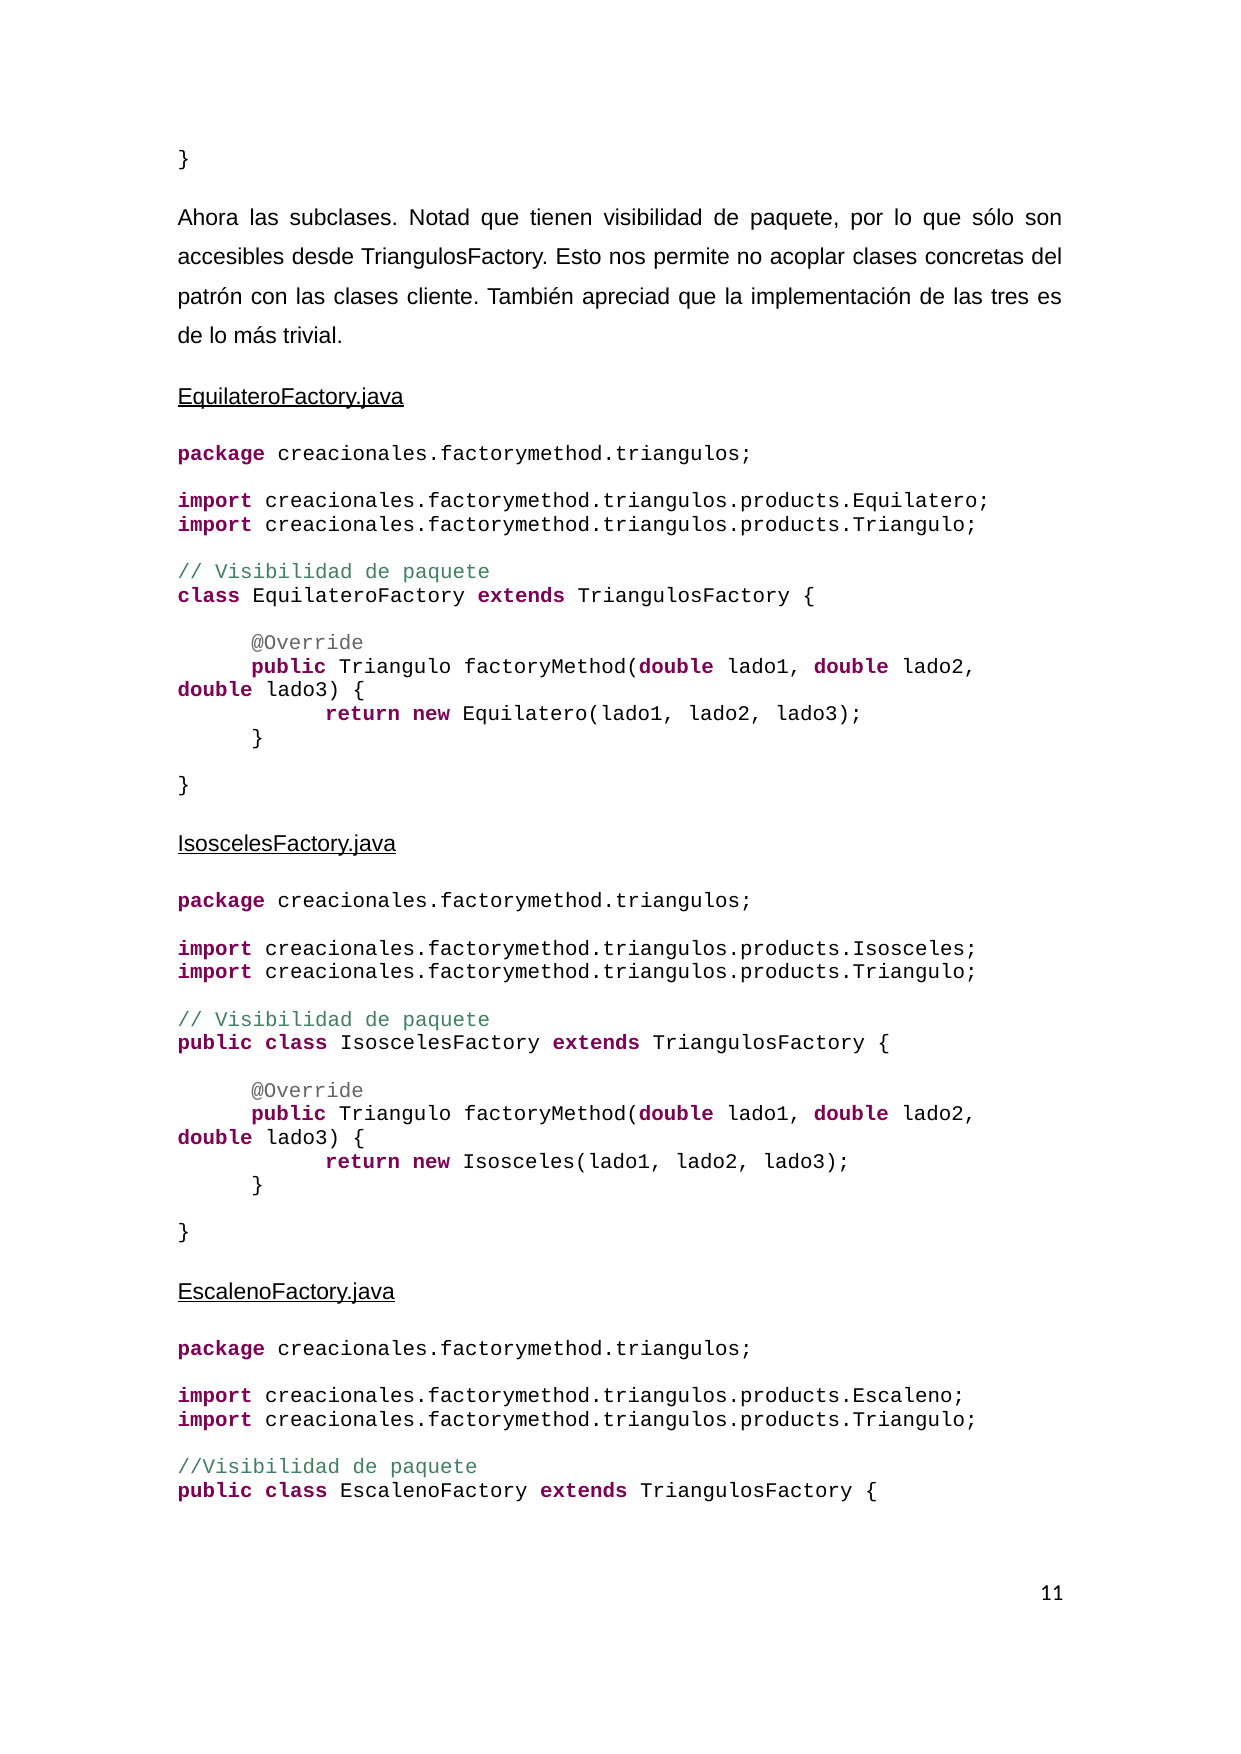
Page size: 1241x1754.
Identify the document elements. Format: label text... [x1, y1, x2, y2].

text Ahora las subclases. Notad que tienen visibilidad de paquete, por lo que sólo son accesibles desde TriangulosFactory. Esto nos permite no acoplar clases concretas del patrón con las clases cliente. También apreciad que la implementación de las tres es de lo más trivial. [177, 204, 1063, 349]
text public class EscalenoFactory extends TriangulosFactory { [177, 1480, 1063, 1504]
text EquilateroFactory.java [177, 383, 1063, 409]
text // Visibilidad de paquete [177, 561, 1063, 585]
text package creacionales.factorymethod.triangulos; [177, 891, 1063, 914]
text } [177, 148, 1063, 171]
text import creacionales.factorymethod.triangulos.products.Isosceles; [177, 938, 1063, 961]
text } [177, 1174, 1063, 1198]
text //Visibilidad de paquete [177, 1456, 1063, 1480]
text package creacionales.factorymethod.triangulos; [177, 1338, 1063, 1362]
text class EquilateroFactory extends TriangulosFactory { [177, 585, 1063, 608]
text IsoscelesFactory.java [177, 830, 1063, 857]
text import creacionales.factorymethod.triangulos.products.Triangulo; [177, 961, 1063, 985]
text return new Equilatero(lado1, lado2, lado3); [177, 703, 1063, 727]
text import creacionales.factorymethod.triangulos.products.Triangulo; [177, 1409, 1063, 1433]
text public Triangulo factoryMethod(double lado1, double lado2, double lado3) { [177, 1103, 1063, 1151]
text } [177, 1222, 1063, 1245]
text return new Isosceles(lado1, lado2, lado3); [177, 1151, 1063, 1174]
text import creacionales.factorymethod.triangulos.products.Triangulo; [177, 514, 1063, 537]
text } [177, 774, 1063, 798]
text public class IsoscelesFactory extends TriangulosFactory { [177, 1032, 1063, 1056]
text } [177, 727, 1063, 750]
text @Override [177, 1080, 1063, 1103]
text EscalenoFactory.java [177, 1278, 1063, 1304]
text import creacionales.factorymethod.triangulos.products.Equilatero; [177, 490, 1063, 514]
text // Visibilidad de paquete [177, 1009, 1063, 1032]
text import creacionales.factorymethod.triangulos.products.Escaleno; [177, 1385, 1063, 1409]
text @Override [177, 632, 1063, 656]
text public Triangulo factoryMethod(double lado1, double lado2, double lado3) { [177, 656, 1063, 703]
text package creacionales.factorymethod.triangulos; [177, 443, 1063, 467]
